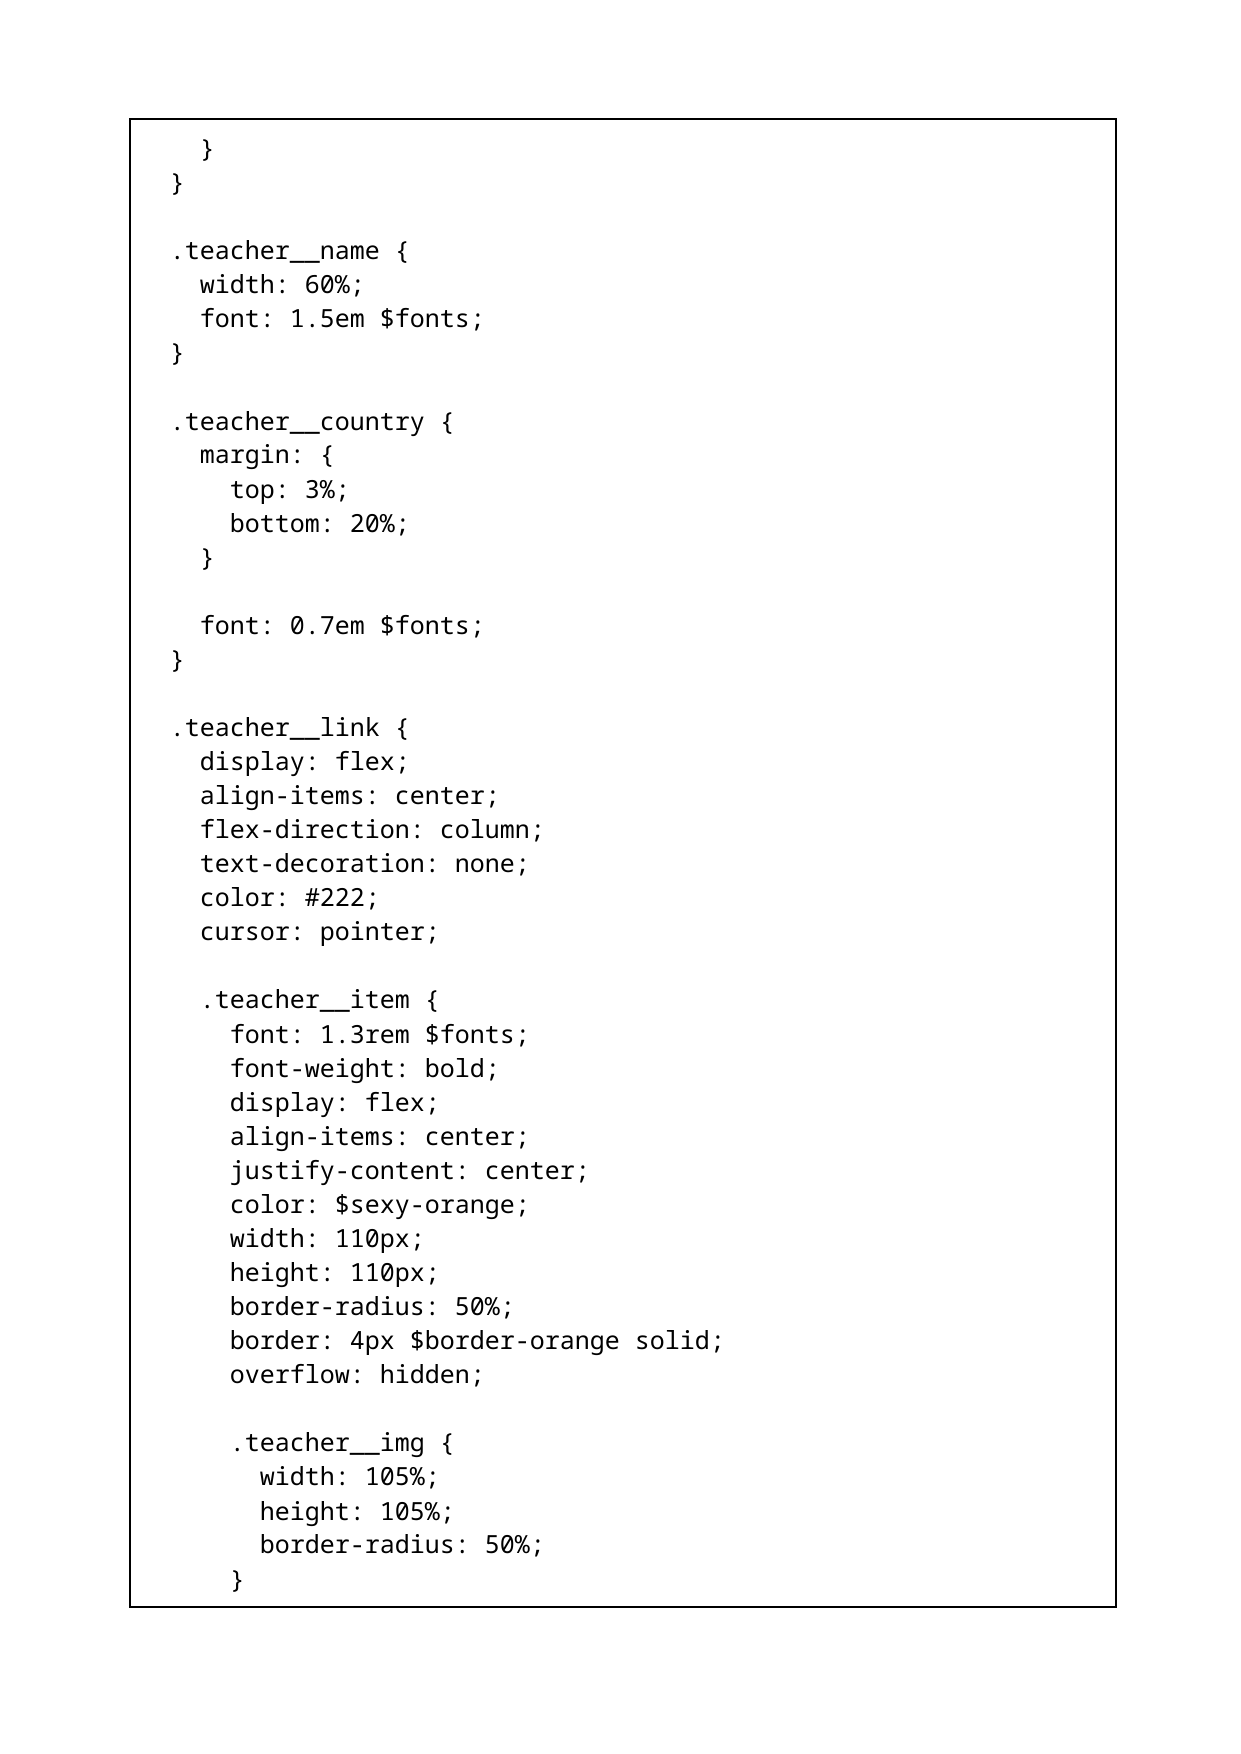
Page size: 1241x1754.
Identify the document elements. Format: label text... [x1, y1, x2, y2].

table_cell } } .teacher__name { width: 60%; font: 1.5em $fonts; } .teacher__country { margin: { top: 3%; bottom: 20%; } font: 0.7em $fonts; } .teacher__link { display: flex; align-items: center; flex-direction: column; text-decoration: none; color: #222; cursor: pointer; .teacher__item { font: 1.3rem $fonts; font-weight: bold; display: flex; align-items: center; justify-content: center; color: $sexy-orange; width: 110px; height: 110px; border-radius: 50%; border: 4px $border-orange solid; overflow: hidden; .teacher__img { width: 105%; height: 105%; border-radius: 50%; } [131, 120, 1115, 1606]
